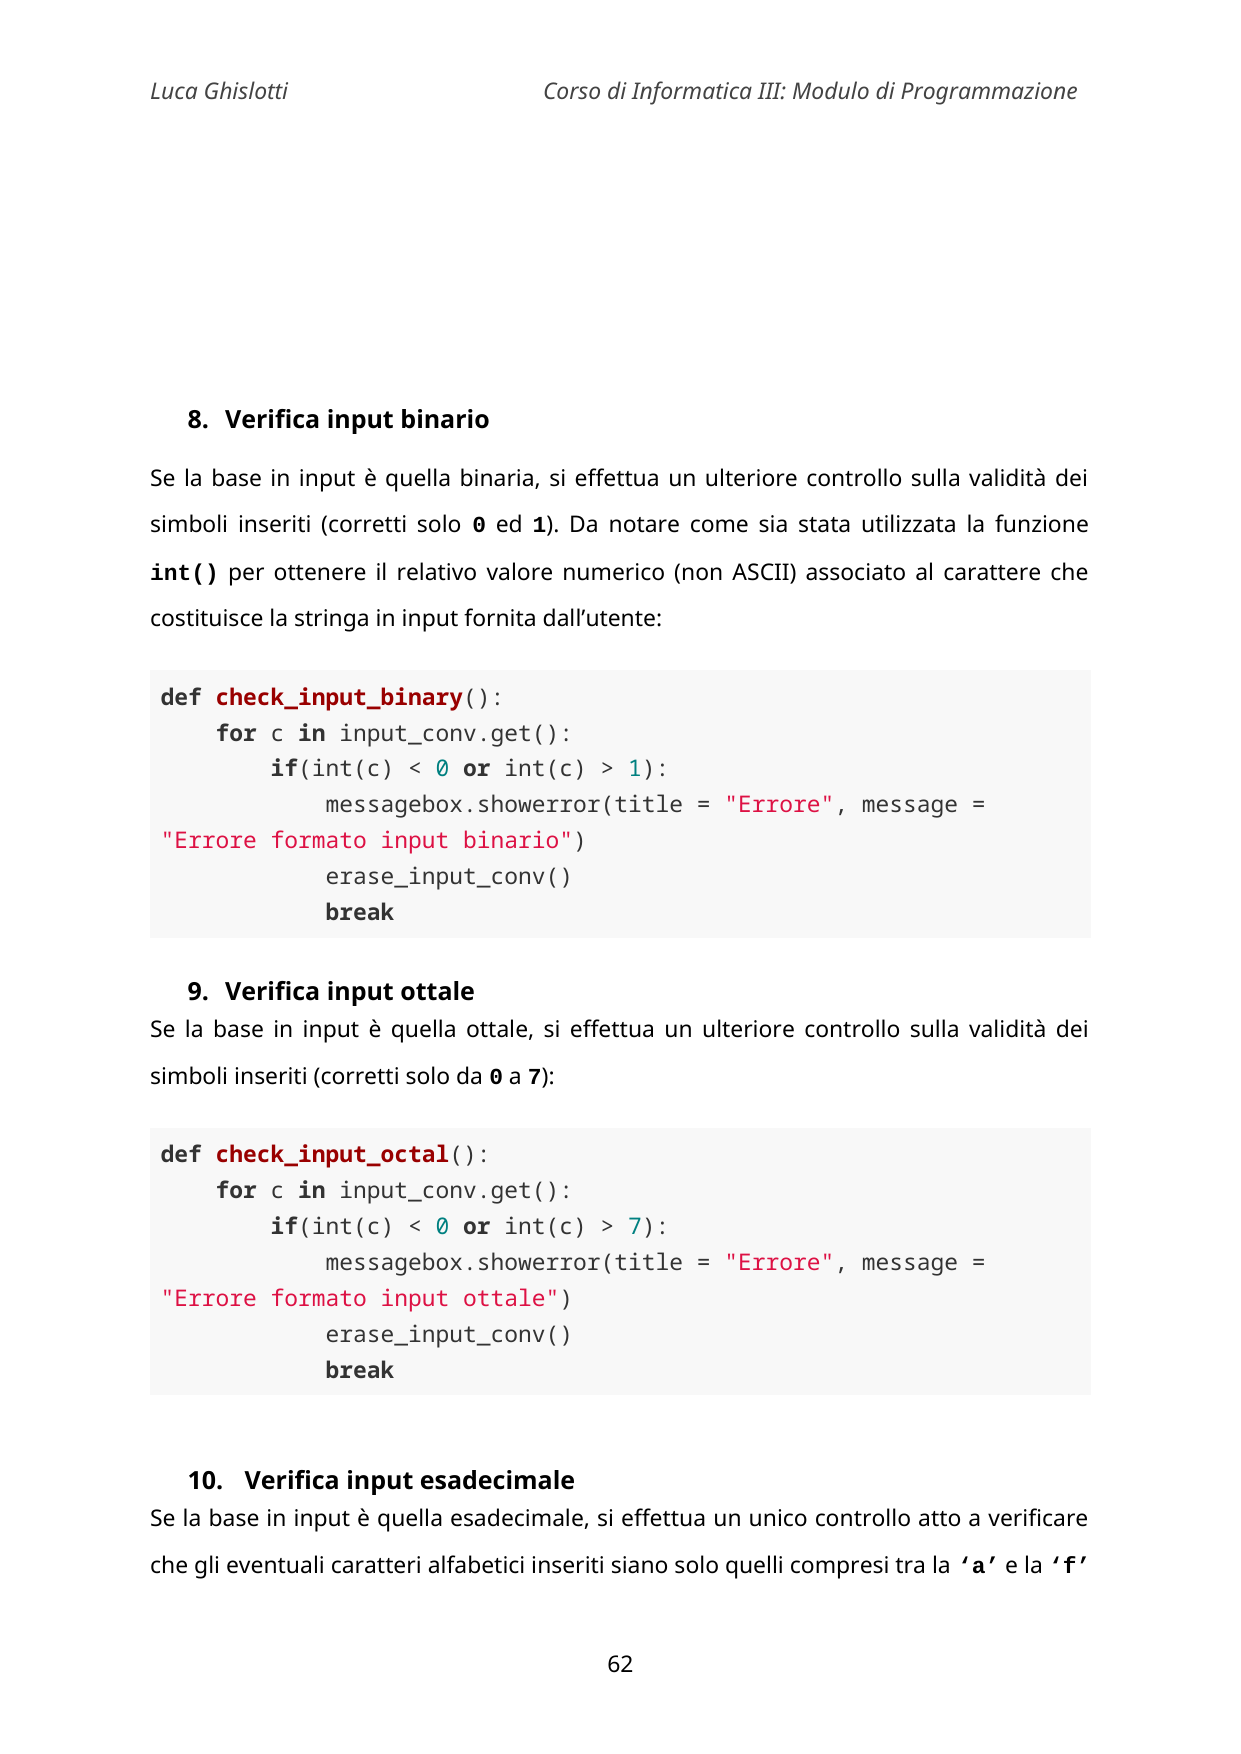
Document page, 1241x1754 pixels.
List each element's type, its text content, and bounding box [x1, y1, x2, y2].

subtitle Verifica input binario [187, 402, 1090, 436]
table_header def check_input_octal(): for c in input_conv.get(): if(int(c) < 0 or int(c) > 7): messagebox.showerror(title = "Errore", message = "Errore formato input ottale") erase_input_conv() break [150, 1128, 1091, 1395]
text Se la base in input è quella esadecimale, si effettua un unico controllo atto a verificare che gli eventuali caratteri alfabetici inseriti siano solo quelli compresi tra la ‘a’ e la ‘f’ [150, 1502, 1090, 1580]
subtitle Verifica input esadecimale [187, 1463, 1090, 1497]
text Se la base in input è quella binaria, si effettua un ulteriore controllo sulla validità dei simboli inseriti (corretti solo 0 ed 1). Da notare come sia stata utilizzata la funzione int() per ottenere il relativo valore numerico (non ASCII) associato al carattere che costituisce la stringa in input fornita dall’utente: [150, 462, 1090, 634]
text Se la base in input è quella ottale, si effettua un ulteriore controllo sulla validità dei simboli inseriti (corretti solo da 0 a 7): [150, 1013, 1090, 1091]
table_header def check_input_binary(): for c in input_conv.get(): if(int(c) < 0 or int(c) > 1): messagebox.showerror(title = "Errore", message = "Errore formato input binario") erase_input_conv() break [150, 670, 1091, 938]
subtitle Verifica input ottale [187, 974, 1090, 1008]
